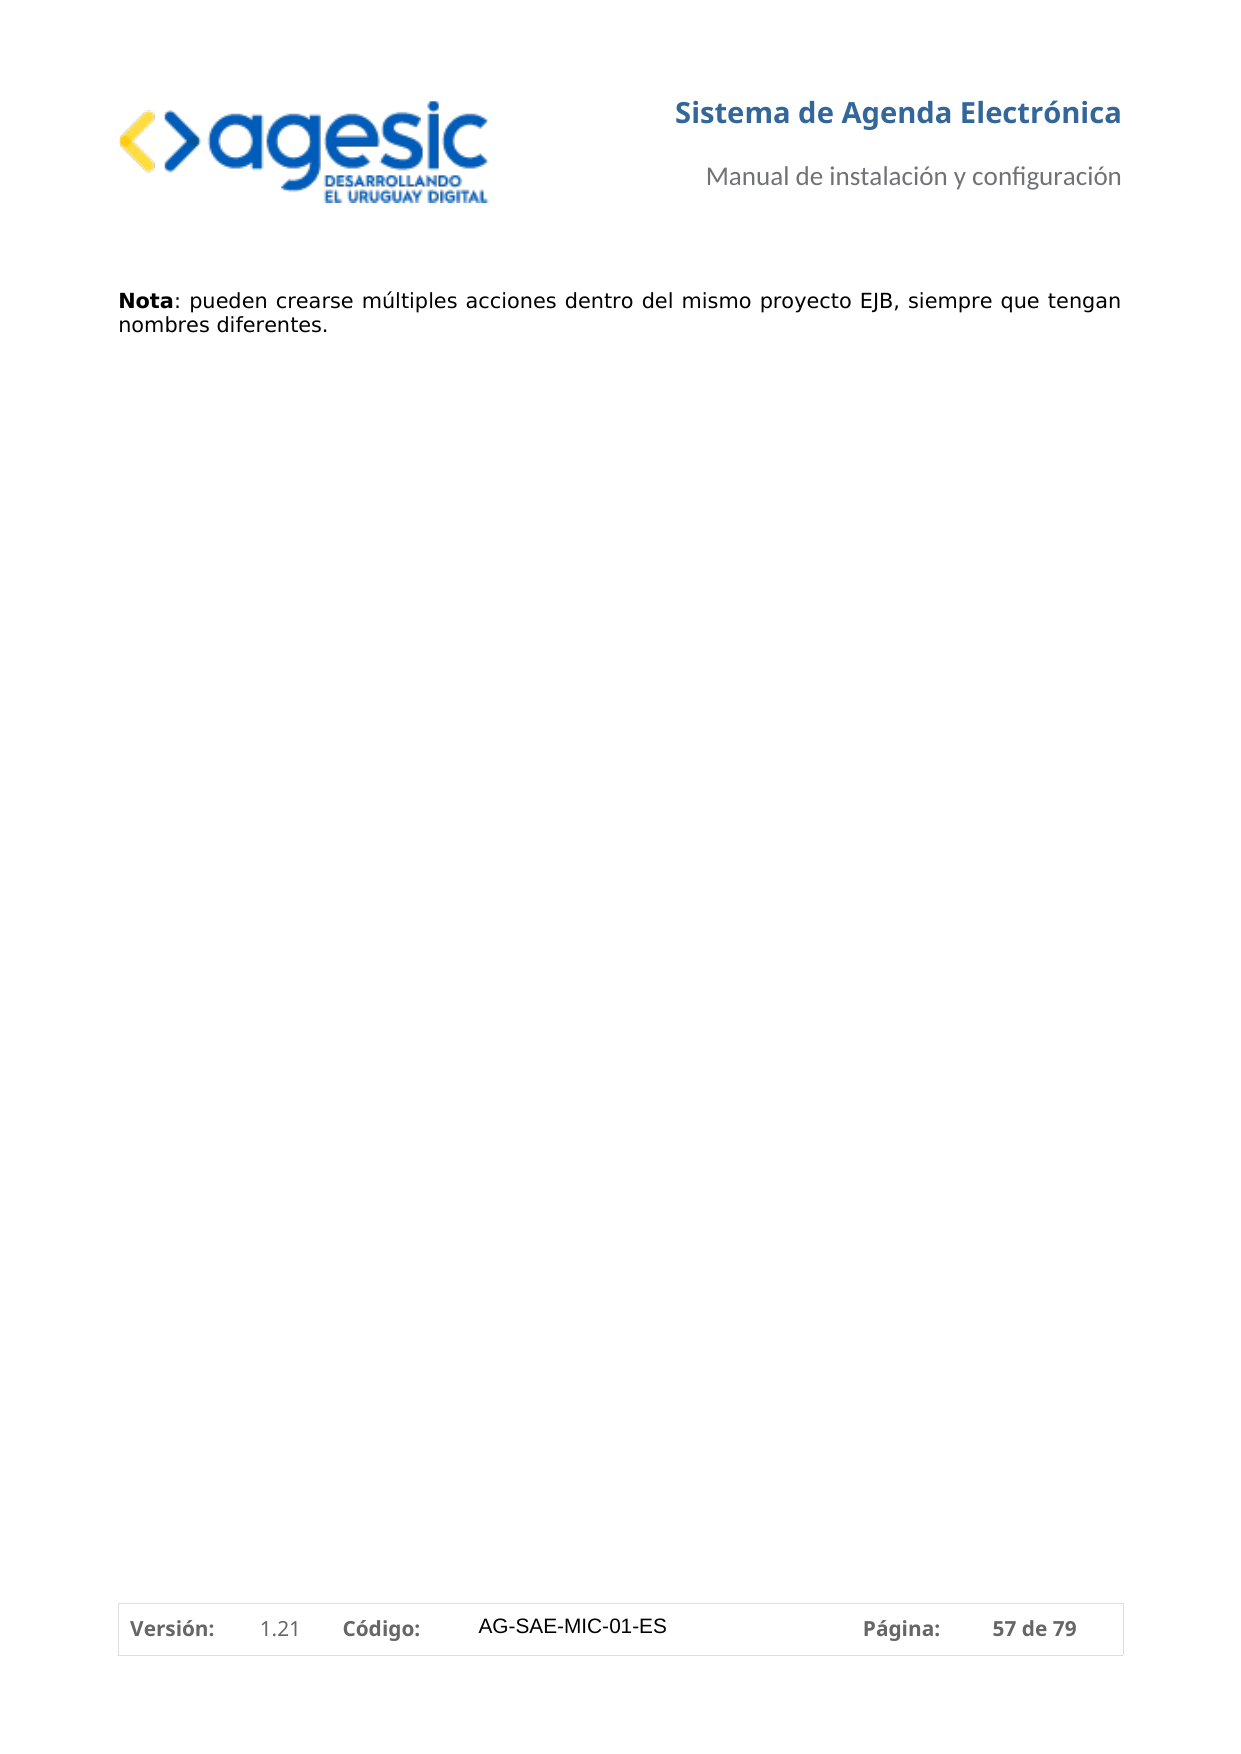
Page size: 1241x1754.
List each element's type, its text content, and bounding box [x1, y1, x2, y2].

picture [119, 101, 489, 203]
text Nota: pueden crearse múltiples acciones dentro del mismo proyecto EJB, siempre que tengan nombres diferentes. [118, 289, 1122, 338]
